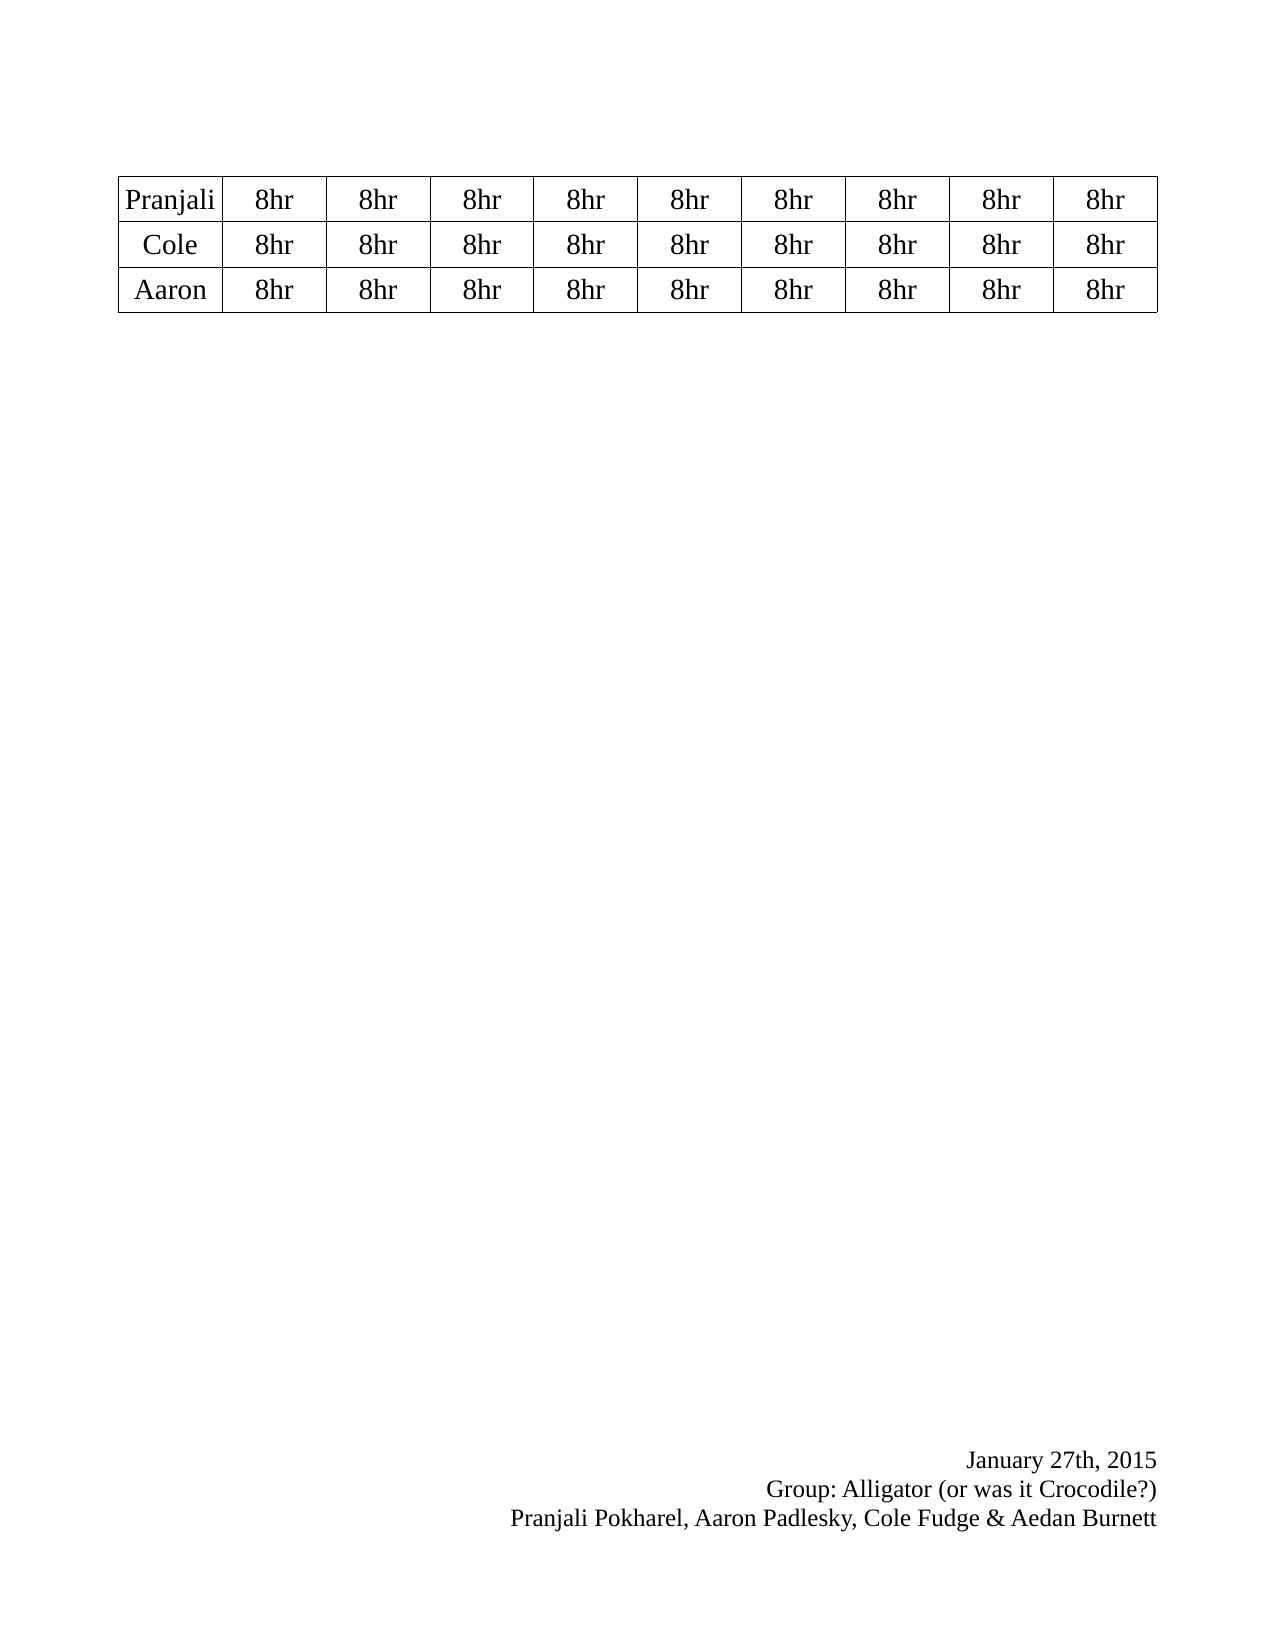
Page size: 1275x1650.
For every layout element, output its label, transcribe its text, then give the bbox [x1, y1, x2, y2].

table_cell 8hr [431, 222, 533, 267]
table_cell 8hr [327, 177, 430, 221]
table_cell 8hr [742, 268, 845, 312]
table_cell 8hr [534, 177, 637, 221]
table_cell 8hr [1054, 268, 1157, 312]
table_cell 8hr [950, 222, 1053, 267]
table_cell 8hr [846, 268, 949, 312]
table_cell 8hr [223, 222, 326, 267]
table_cell Cole [119, 222, 222, 267]
table_cell 8hr [1054, 177, 1157, 221]
table_cell 8hr [327, 268, 430, 312]
table_cell 8hr [1054, 222, 1157, 267]
table_cell 8hr [327, 222, 430, 267]
table_cell 8hr [431, 268, 533, 312]
table_cell 8hr [534, 222, 637, 267]
table_cell 8hr [223, 177, 326, 221]
table_cell 8hr [950, 268, 1053, 312]
table_cell 8hr [950, 177, 1053, 221]
table_cell 8hr [638, 222, 741, 267]
table_cell 8hr [846, 222, 949, 267]
table_cell Pranjali [119, 177, 222, 221]
table_cell 8hr [742, 177, 845, 221]
table_cell 8hr [431, 177, 533, 221]
table_cell 8hr [638, 177, 741, 221]
table_cell 8hr [846, 177, 949, 221]
table_cell 8hr [534, 268, 637, 312]
table_cell 8hr [638, 268, 741, 312]
table_cell Aaron [119, 268, 222, 312]
table_cell 8hr [223, 268, 326, 312]
table_cell 8hr [742, 222, 845, 267]
